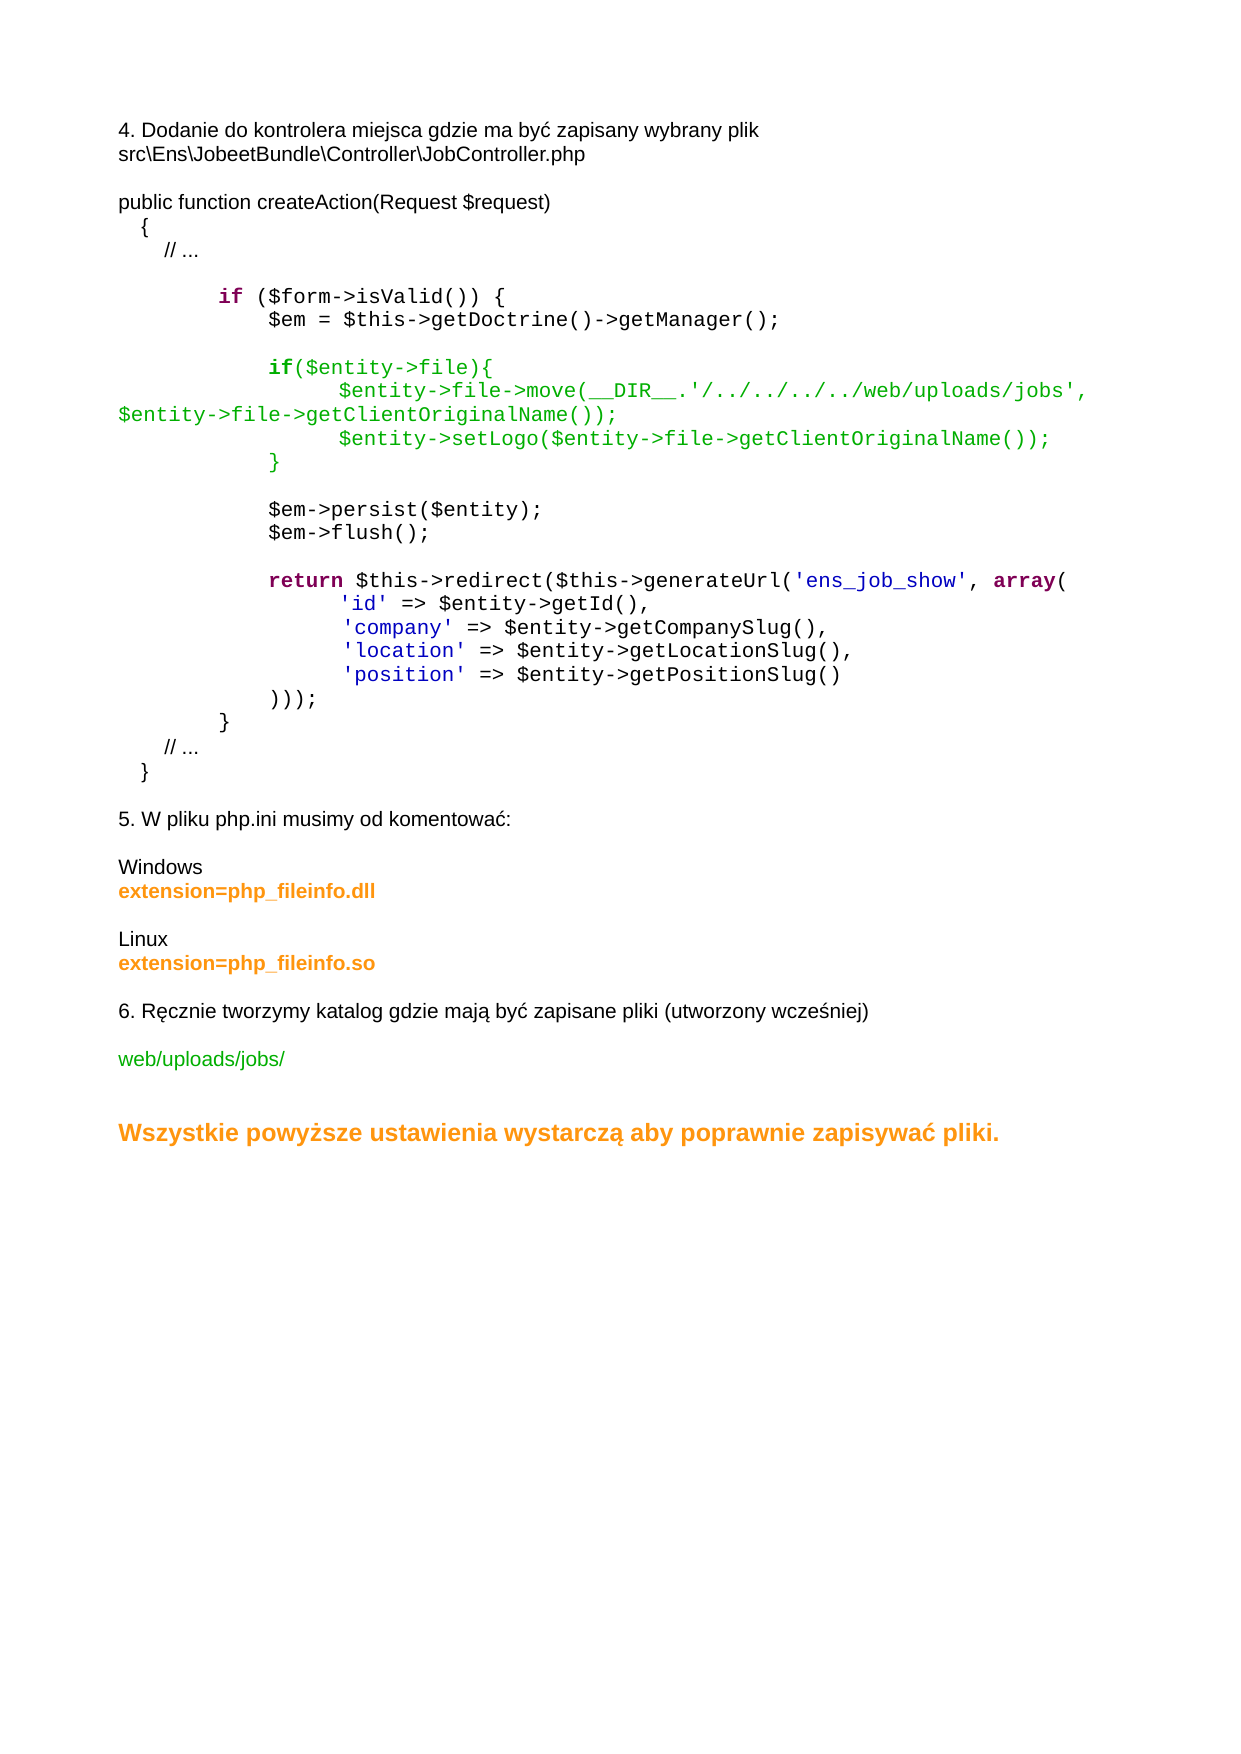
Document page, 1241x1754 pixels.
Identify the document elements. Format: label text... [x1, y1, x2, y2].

text return $this->redirect($this->generateUrl('ens_job_show', array( [118, 569, 1122, 593]
text $em->flush(); [118, 522, 1122, 546]
text src\Ens\JobeetBundle\Controller\JobController.php [118, 142, 1122, 166]
text if($entity->file){ [118, 357, 1122, 380]
text } [118, 451, 1122, 475]
text // ... [118, 238, 1122, 262]
text // ... [118, 735, 1122, 759]
text web/uploads/jobs/ [118, 1047, 1122, 1071]
text $em = $this->getDoctrine()->getManager(); [118, 309, 1122, 333]
text { [118, 214, 1122, 238]
text 'position' => $entity->getPositionSlug() [118, 664, 1122, 688]
text Windows [118, 855, 1122, 879]
text extension=php_fileinfo.so [118, 951, 1122, 975]
text $em->persist($entity); [118, 499, 1122, 522]
text $entity->setLogo($entity->file->getClientOriginalName()); [118, 428, 1122, 451]
text 6. Ręcznie tworzymy katalog gdzie mają być zapisane pliki (utworzony wcześniej) [118, 999, 1122, 1023]
text 'id' => $entity->getId(), [118, 593, 1122, 617]
text Linux [118, 927, 1122, 951]
text 4. Dodanie do kontrolera miejsca gdzie ma być zapisany wybrany plik [118, 118, 1122, 142]
text extension=php_fileinfo.dll [118, 879, 1122, 903]
text if ($form->isValid()) { [118, 286, 1122, 309]
text ))); [118, 688, 1122, 711]
text $entity->file->move(__DIR__.'/../../../../web/uploads/jobs', $entity->file->getClientOriginalName()); [118, 380, 1122, 428]
text 'company' => $entity->getCompanySlug(), [118, 617, 1122, 641]
text } [118, 759, 1122, 783]
text 5. W pliku php.ini musimy od komentować: [118, 807, 1122, 831]
text 'location' => $entity->getLocationSlug(), [118, 641, 1122, 664]
text Wszystkie powyższe ustawienia wystarczą aby poprawnie zapisywać pliki. [118, 1118, 1122, 1147]
text } [118, 711, 1122, 735]
text public function createAction(Request $request) [118, 190, 1122, 214]
